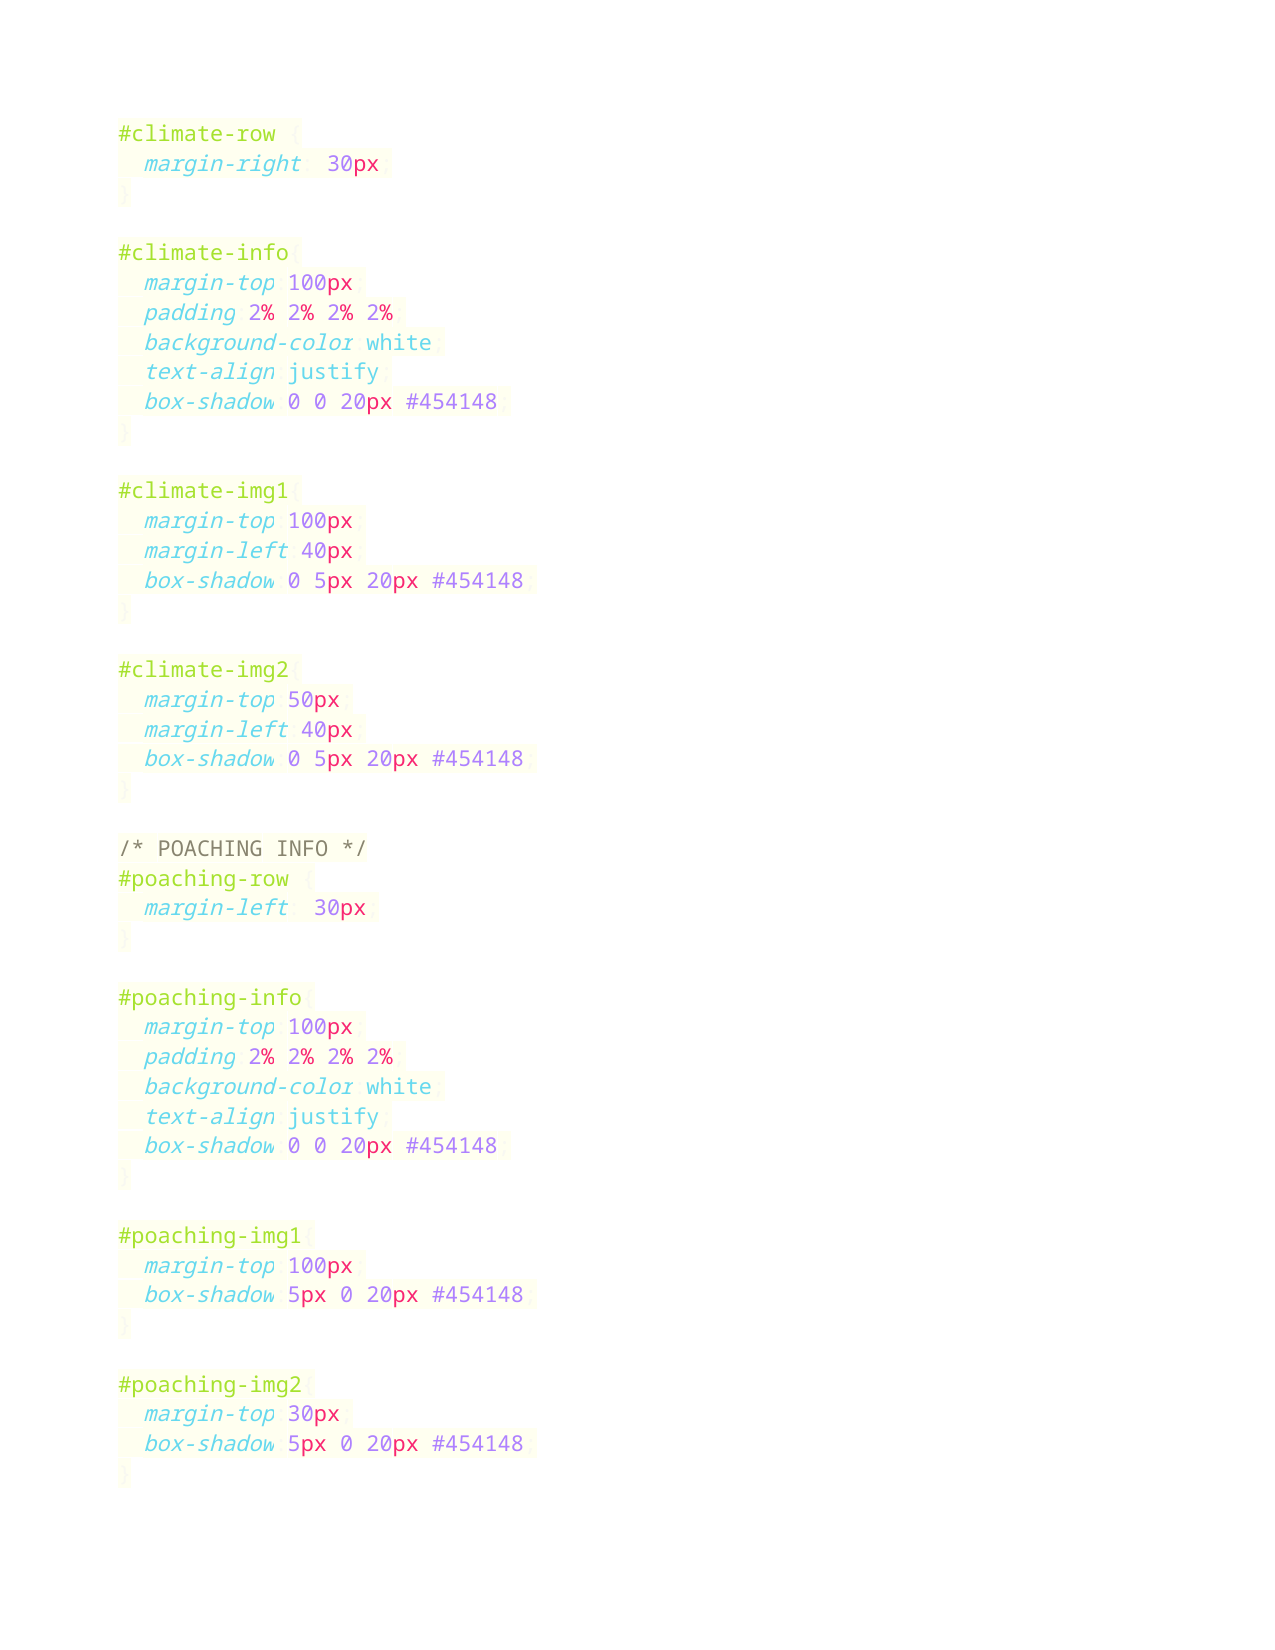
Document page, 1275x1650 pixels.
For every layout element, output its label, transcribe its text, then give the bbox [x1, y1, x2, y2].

text } [118, 773, 1157, 803]
text #climate-info{ [118, 237, 1157, 267]
text #climate-img2{ [118, 654, 1157, 684]
text margin-top:100px; [118, 505, 1157, 535]
text box-shadow:0 0 20px #454148; [118, 386, 1157, 416]
text } [118, 1309, 1157, 1339]
text #poaching-img2{ [118, 1369, 1157, 1398]
text box-shadow:0 0 20px #454148; [118, 1131, 1157, 1160]
text #poaching-img1{ [118, 1220, 1157, 1249]
text #poaching-row { [118, 862, 1157, 892]
text box-shadow:0 5px 20px #454148; [118, 565, 1157, 594]
text } [118, 922, 1157, 952]
text } [118, 1160, 1157, 1190]
text } [118, 594, 1157, 624]
text background-color:white; [118, 1071, 1157, 1101]
text #climate-row { [118, 118, 1157, 148]
text margin-left:40px; [118, 535, 1157, 565]
text #climate-img1{ [118, 475, 1157, 505]
text padding:2% 2% 2% 2%; [118, 1041, 1157, 1071]
text padding:2% 2% 2% 2%; [118, 297, 1157, 327]
text text-align:justify; [118, 1101, 1157, 1131]
text box-shadow:0 5px 20px #454148; [118, 743, 1157, 773]
text margin-top:30px; [118, 1398, 1157, 1428]
text text-align:justify; [118, 356, 1157, 386]
text margin-top:100px; [118, 1249, 1157, 1279]
text box-shadow:5px 0 20px #454148; [118, 1279, 1157, 1309]
text background-color:white; [118, 327, 1157, 356]
text margin-left: 30px; [118, 892, 1157, 922]
text } [118, 178, 1157, 207]
text margin-top:50px; [118, 684, 1157, 714]
text #poaching-info{ [118, 982, 1157, 1011]
text } [118, 1458, 1157, 1488]
text margin-top:100px; [118, 1011, 1157, 1041]
text margin-right: 30px; [118, 148, 1157, 178]
text /* POACHING INFO */ [118, 833, 1157, 862]
text margin-left:40px; [118, 714, 1157, 743]
text margin-top:100px; [118, 267, 1157, 297]
text } [118, 416, 1157, 446]
text box-shadow:5px 0 20px #454148; [118, 1428, 1157, 1458]
